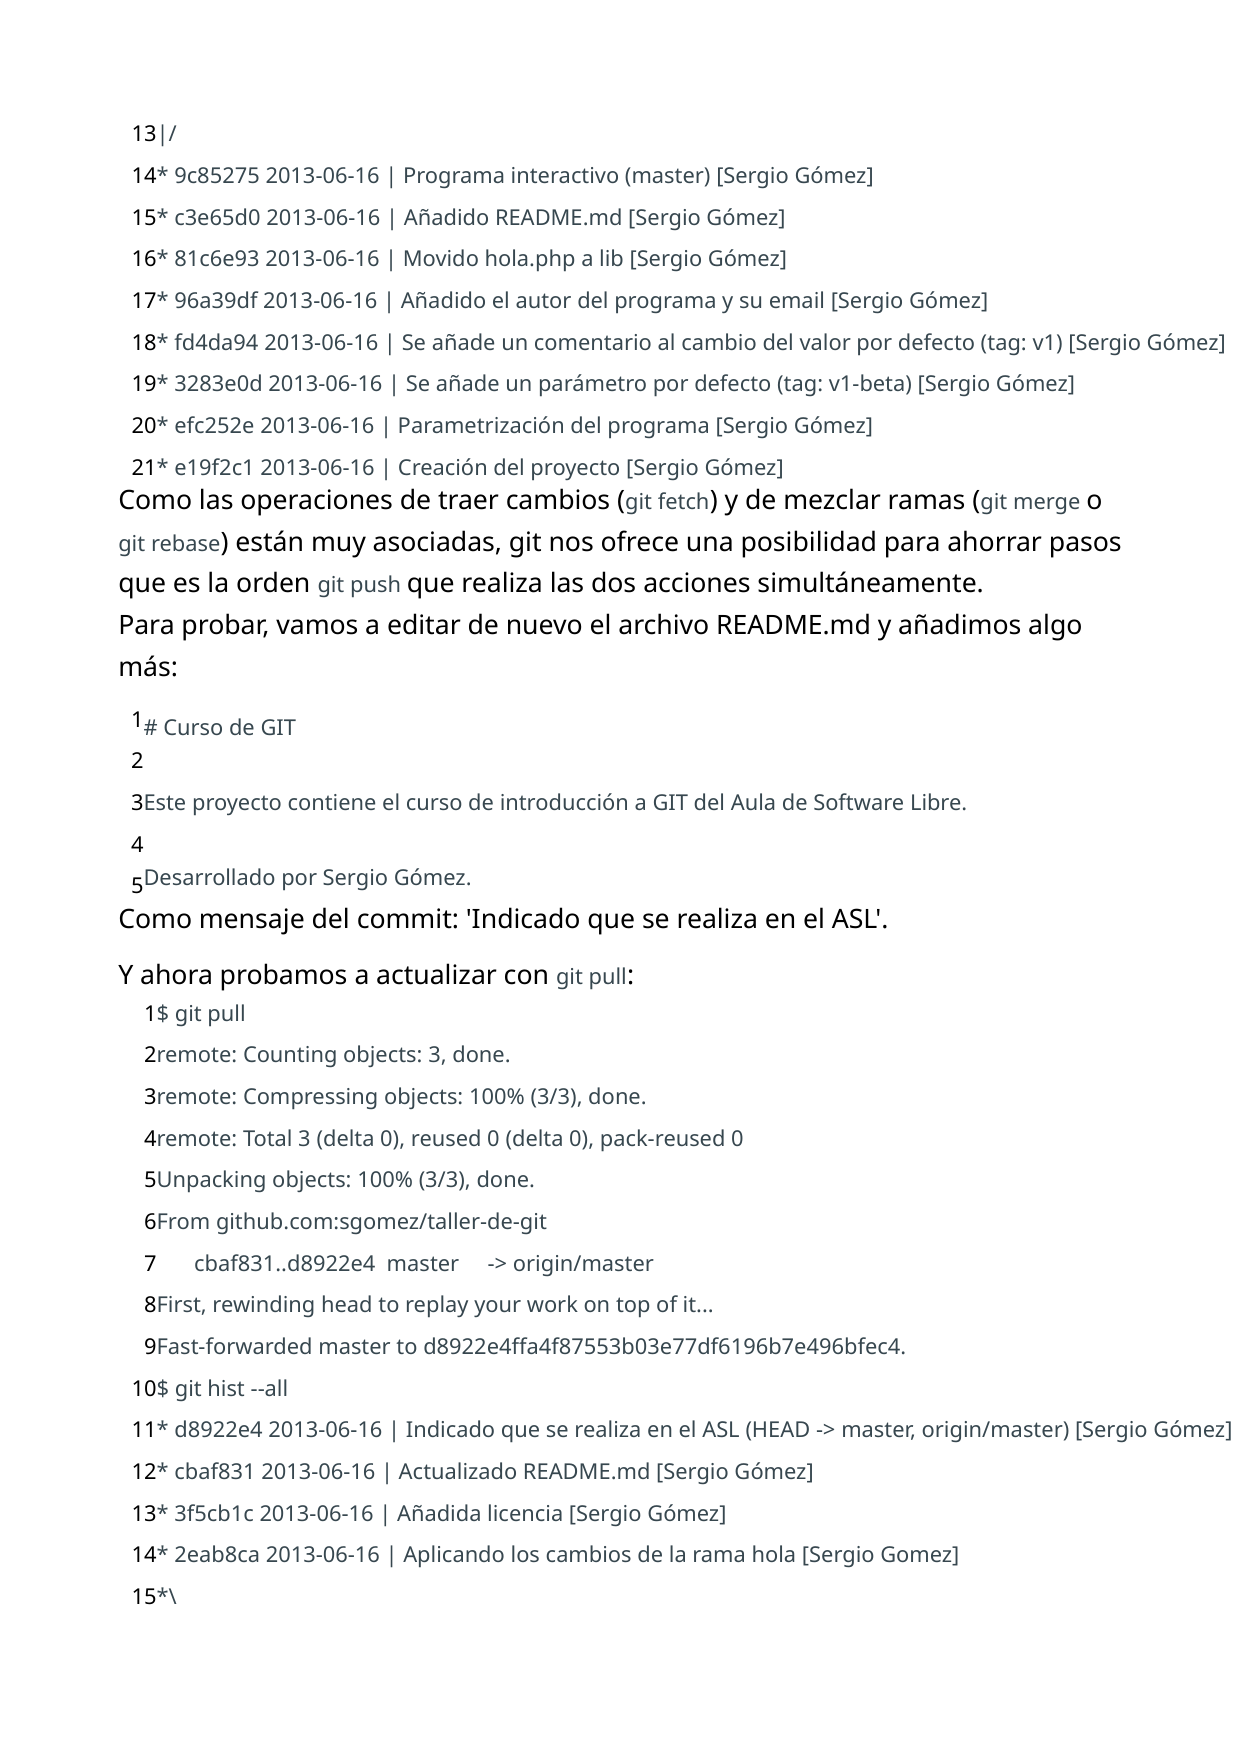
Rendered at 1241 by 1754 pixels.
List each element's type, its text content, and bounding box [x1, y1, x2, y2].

table_header |/ * 9c85275 2013-06-16 | Programa interactivo (master) [Sergio Gómez] * c3e65d0 2013-06-16 | Añadido README.md [Sergio Gómez] * 81c6e93 2013-06-16 | Movido hola.php a lib [Sergio Gómez] * 96a39df 2013-06-16 | Añadido el autor del programa y su email [Sergio Gómez] * fd4da94 2013-06-16 | Se añade un comentario al cambio del valor por defecto (tag: v1) [Sergio Gómez] * 3283e0d 2013-06-16 | Se añade un parámetro por defecto (tag: v1-beta) [Sergio Gómez] * efc252e 2013-06-16 | Parametrización del programa [Sergio Gómez] * e19f2c1 2013-06-16 | Creación del proyecto [Sergio Gómez] [156, 118, 1240, 481]
text Y ahora probamos a actualizar con git pull: [118, 956, 1122, 992]
text Para probar, vamos a editar de nuevo el archivo README.md y añadimos algo más: [118, 606, 1122, 684]
text Como las operaciones de traer cambios (git fetch) y de mezclar ramas (git merge o git rebase) están muy asociadas, git nos ofrece una posibilidad para ahorrar pasos que es la orden git push que realiza las dos acciones simultáneamente. [118, 481, 1122, 601]
table_header $ git pull remote: Counting objects: 3, done. remote: Compressing objects: 100% (3/3), done. remote: Total 3 (delta 0), reused 0 (delta 0), pack-reused 0 Unpacking objects: 100% (3/3), done. From github.com:sgomez/taller-de-git cbaf831..d8922e4 master -> origin/master First, rewinding head to replay your work on top of it... Fast-forwarded master to d8922e4ffa4f87553b03e77df6196b7e496bfec4. $ git hist --all * d8922e4 2013-06-16 | Indicado que se realiza en el ASL (HEAD -> master, origin/master) [Sergio Gómez] * cbaf831 2013-06-16 | Actualizado README.md [Sergio Gómez] * 3f5cb1c 2013-06-16 | Añadida licencia [Sergio Gómez] * 2eab8ca 2013-06-16 | Aplicando los cambios de la rama hola [Sergio Gomez] *\ [156, 998, 1240, 1636]
text Como mensaje del commit: 'Indicado que se realiza en el ASL'. [118, 900, 1122, 936]
table_header 1 2 3 4 5 6 7 8 9 10 11 12 13 14 15 [118, 998, 156, 1636]
table_header 13 14 15 16 17 18 19 20 21 [118, 118, 156, 481]
table_header 1 2 3 4 5 [118, 704, 143, 900]
table_header # Curso de GIT Este proyecto contiene el curso de introducción a GIT del Aula de Software Libre. Desarrollado por Sergio Gómez. [143, 704, 1205, 900]
